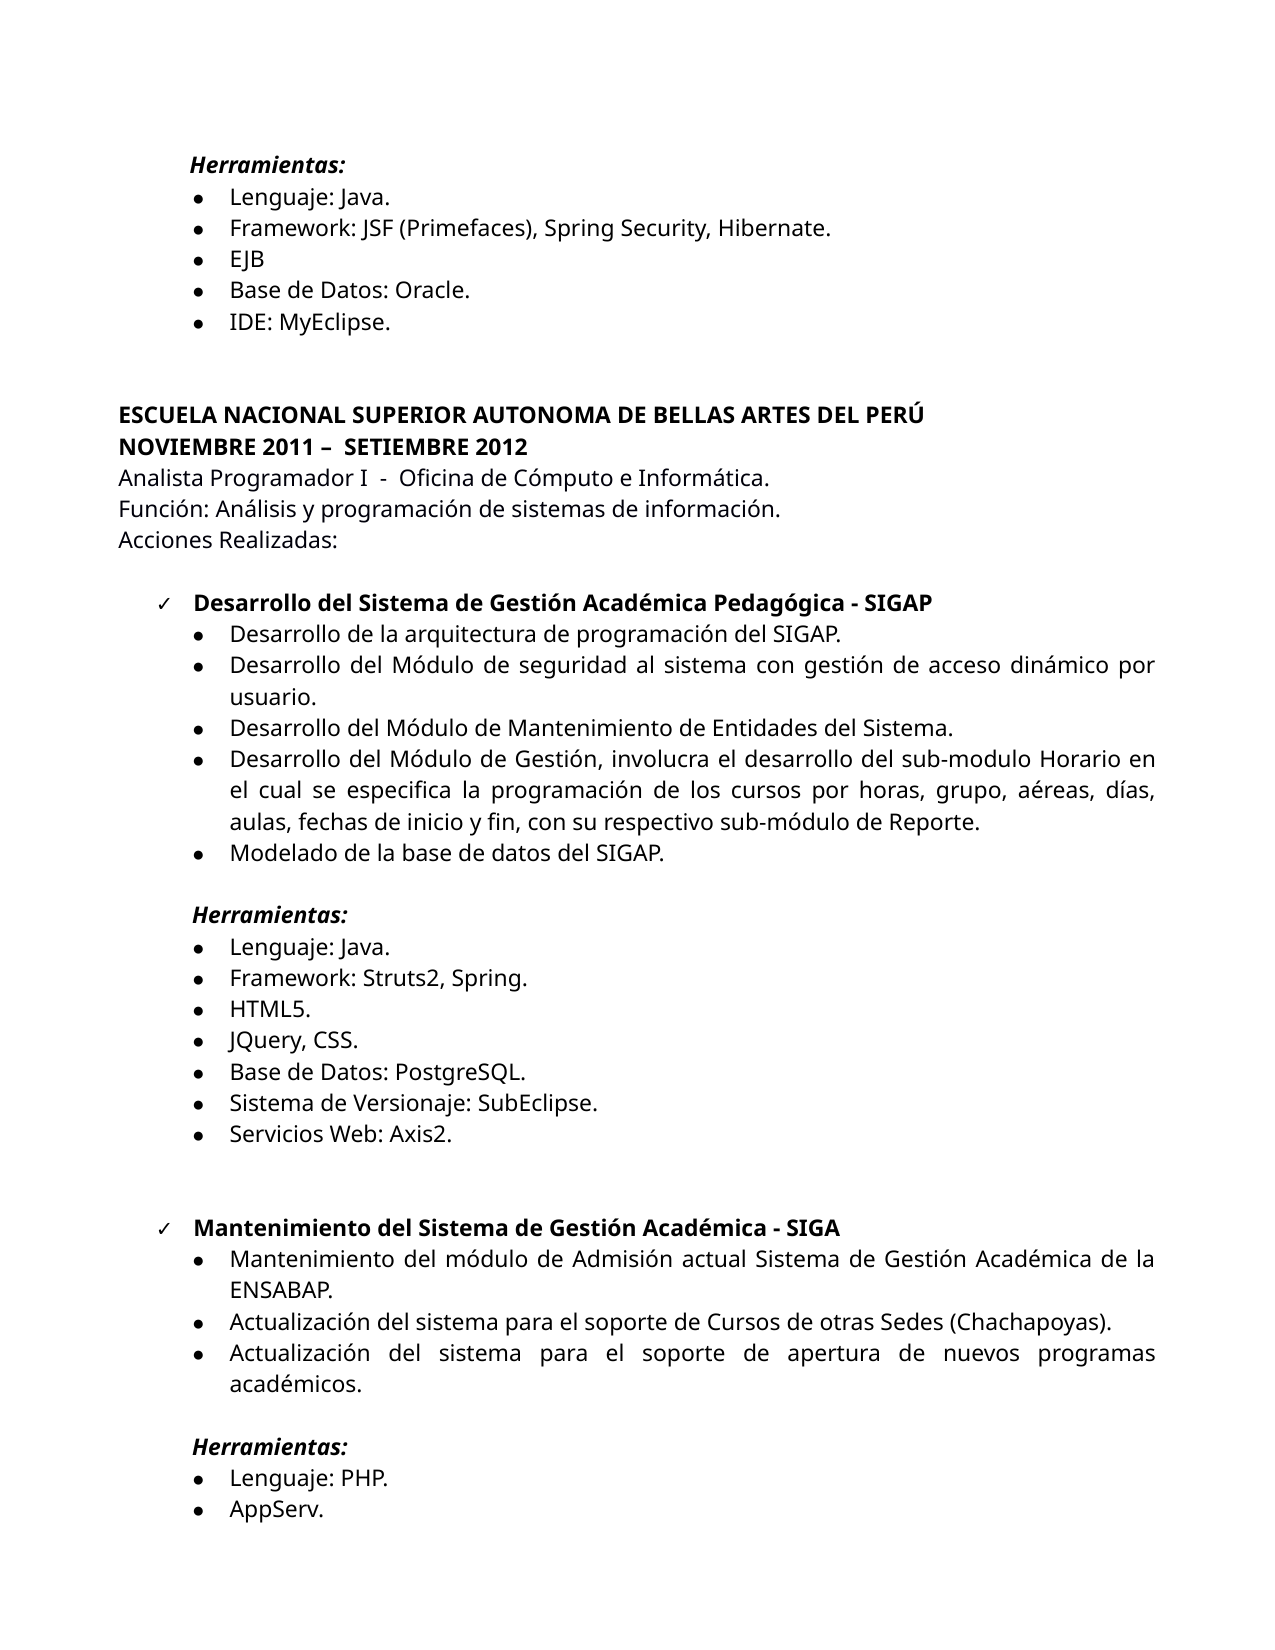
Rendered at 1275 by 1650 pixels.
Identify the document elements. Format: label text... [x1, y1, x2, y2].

list Mantenimiento del Sistema de Gestión Académica - SIGA [156, 1212, 1157, 1243]
text Herramientas: [192, 899, 1157, 931]
list AppServ. [192, 1493, 1157, 1524]
list Lenguaje: Java. [192, 181, 1157, 212]
list IDE: MyEclipse. [192, 306, 1157, 337]
text Analista Programador I - Oficina de Cómputo e Informática. [118, 462, 1157, 493]
list Sistema de Versionaje: SubEclipse. [192, 1087, 1157, 1118]
list Actualización del sistema para el soporte de Cursos de otras Sedes (Chachapoyas). [192, 1306, 1157, 1337]
list Desarrollo del Módulo de seguridad al sistema con gestión de acceso dinámico por usuario. [192, 649, 1157, 712]
list Base de Datos: Oracle. [192, 274, 1157, 306]
text Herramientas: [118, 149, 1157, 181]
text Herramientas: [192, 1431, 1157, 1462]
subtitle ESCUELA NACIONAL SUPERIOR AUTONOMA DE BELLAS ARTES DEL PERÚ [118, 399, 1157, 431]
list Actualización del sistema para el soporte de apertura de nuevos programas académicos. [192, 1337, 1157, 1399]
list Servicios Web: Axis2. [192, 1118, 1157, 1149]
subtitle NOVIEMBRE 2011 – SETIEMBRE 2012 [118, 431, 1157, 462]
list Mantenimiento del módulo de Admisión actual Sistema de Gestión Académica de la ENSABAP. [192, 1243, 1157, 1306]
list JQuery, CSS. [192, 1024, 1157, 1056]
list Desarrollo del Módulo de Gestión, involucra el desarrollo del sub-modulo Horario en el cual se especifica la programación de los cursos por horas, grupo, aéreas, días, aulas, fechas de inicio y fin, con su respectivo sub-módulo de Reporte. [192, 743, 1157, 837]
text Acciones Realizadas: [118, 524, 1157, 556]
list EJB [192, 243, 1157, 274]
list Lenguaje: PHP. [192, 1462, 1157, 1493]
list Base de Datos: PostgreSQL. [192, 1056, 1157, 1087]
list Framework: JSF (Primefaces), Spring Security, Hibernate. [192, 212, 1157, 243]
list Desarrollo del Sistema de Gestión Académica Pedagógica - SIGAP [156, 587, 1157, 618]
text Función: Análisis y programación de sistemas de información. [118, 493, 1157, 524]
list HTML5. [192, 993, 1157, 1024]
list Lenguaje: Java. [192, 931, 1157, 962]
list Desarrollo del Módulo de Mantenimiento de Entidades del Sistema. [192, 712, 1157, 743]
list Modelado de la base de datos del SIGAP. [192, 837, 1157, 868]
list Framework: Struts2, Spring. [192, 962, 1157, 993]
list Desarrollo de la arquitectura de programación del SIGAP. [192, 618, 1157, 649]
